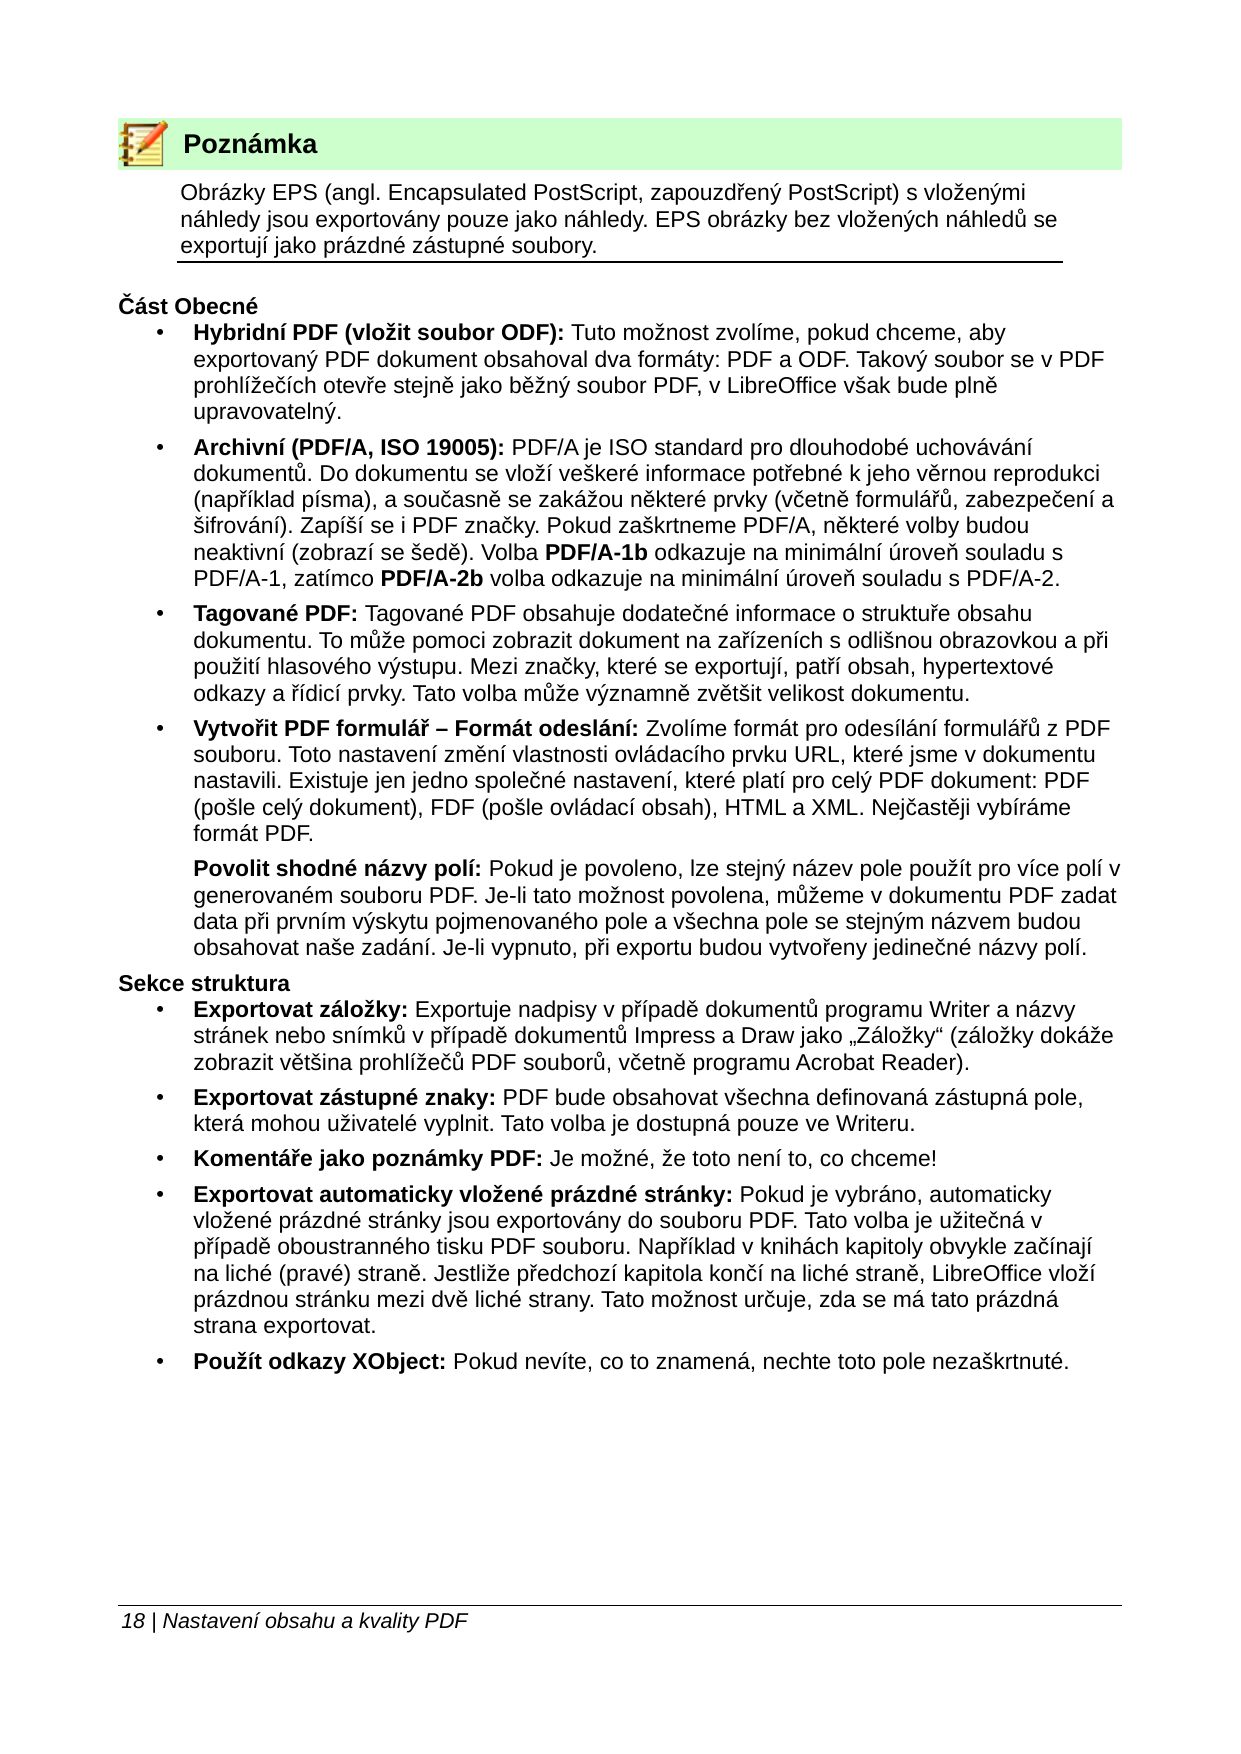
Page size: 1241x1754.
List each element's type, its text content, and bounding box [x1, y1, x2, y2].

picture [119, 119, 170, 170]
text Sekce struktura [118, 969, 1122, 996]
list Vytvořit PDF formulář – Formát odeslání: Zvolíme formát pro odesílání formulářů z PDF souboru. Toto nastavení změní vlastnosti ovládacího prvku URL, které jsme v dokumentu nastavili. Existuje jen jedno společné nastavení, které platí pro celý PDF dokument: PDF (pošle celý dokument), FDF (pošle ovládací obsah), HTML a XML. Nejčastěji vybíráme formát PDF. [156, 715, 1122, 846]
text Obrázky EPS (angl. Encapsulated PostScript, zapouzdřený PostScript) s vloženými náhledy jsou exportovány pouze jako náhledy. EPS obrázky bez vložených náhledů se exportují jako prázdné zástupné soubory. [177, 176, 1063, 261]
list Komentáře jako poznámky PDF: Je možné, že toto není to, co chceme! [156, 1145, 1122, 1172]
list Použít odkazy XObject: Pokud nevíte, co to znamená, nechte toto pole nezaškrtnuté. [156, 1348, 1122, 1374]
list Exportovat zástupné znaky: PDF bude obsahovat všechna definovaná zástupná pole, která mohou uživatelé vyplnit. Tato volba je dostupná pouze ve Writeru. [156, 1084, 1122, 1137]
list Tagované PDF: Tagované PDF obsahuje dodatečné informace o struktuře obsahu dokumentu. To může pomoci zobrazit dokument na zařízeních s odlišnou obrazovkou a při použití hlasového výstupu. Mezi značky, které se exportují, patří obsah, hypertextové odkazy a řídicí prvky. Tato volba může významně zvětšit velikost dokumentu. [156, 600, 1122, 706]
list Exportovat záložky: Exportuje nadpisy v případě dokumentů programu Writer a názvy stránek nebo snímků v případě dokumentů Impress a Draw jako „Záložky“ (záložky dokáže zobrazit většina prohlížečů PDF souborů, včetně programu Acrobat Reader). [156, 996, 1122, 1075]
text Část Obecné [118, 293, 1122, 319]
list Povolit shodné názvy polí: Pokud je povoleno, lze stejný název pole použít pro více polí v generovaném souboru PDF. Je-li tato možnost povolena, můžeme v dokumentu PDF zadat data při prvním výskytu pojmenovaného pole a všechna pole se stejným názvem budou obsahovat naše zadání. Je-li vypnuto, při exportu budou vytvořeny jedinečné názvy polí. [156, 855, 1122, 961]
list Exportovat automaticky vložené prázdné stránky: Pokud je vybráno, automaticky vložené prázdné stránky jsou exportovány do souboru PDF. Tato volba je užitečná v případě oboustranného tisku PDF souboru. Například v knihách kapitoly obvykle začínají na liché (pravé) straně. Jestliže předchozí kapitola končí na liché straně, LibreOffice vloží prázdnou stránku mezi dvě liché strany. Tato možnost určuje, zda se má tato prázdná strana exportovat. [156, 1181, 1122, 1339]
list Archivní (PDF/A, ISO 19005): PDF/A je ISO standard pro dlouhodobé uchovávání dokumentů. Do dokumentu se vloží veškeré informace potřebné k jeho věrnou reprodukci (například písma), a současně se zakážou některé prvky (včetně formulářů, zabezpečení a šifrování). Zapíší se i PDF značky. Pokud zaškrtneme PDF/A, některé volby budou neaktivní (zobrazí se šedě). Volba PDF/A-1b odkazuje na minimální úroveň souladu s PDF/A-1, zatímco PDF/A-2b volba odkazuje na minimální úroveň souladu s PDF/A-2. [156, 433, 1122, 592]
list Hybridní PDF (vložit soubor ODF): Tuto možnost zvolíme, pokud chceme, aby exportovaný PDF dokument obsahoval dva formáty: PDF a ODF. Takový soubor se v PDF prohlížečích otevře stejně jako běžný soubor PDF, v LibreOffice však bude plně upravovatelný. [156, 319, 1122, 424]
subtitle Poznámka [118, 118, 1122, 170]
